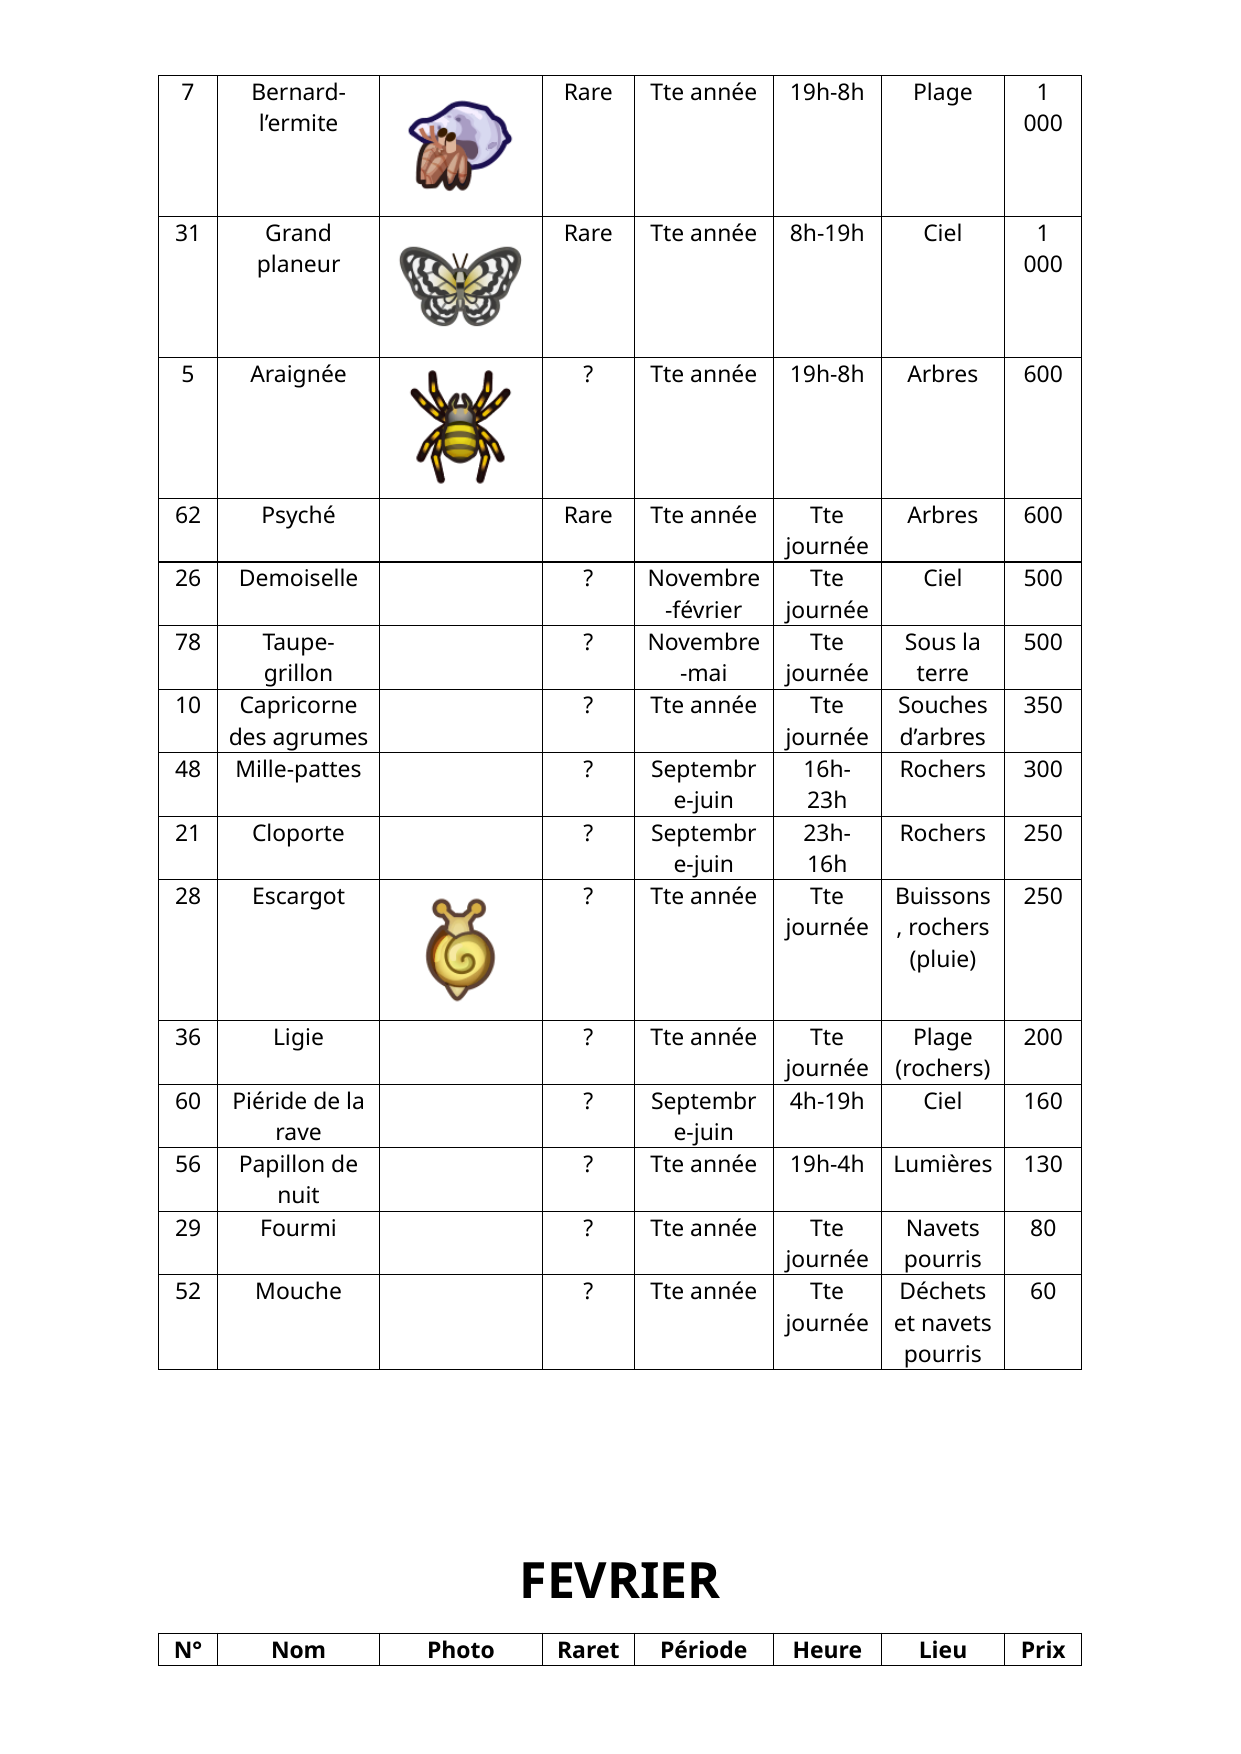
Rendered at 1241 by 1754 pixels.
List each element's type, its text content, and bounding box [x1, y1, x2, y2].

table_cell ? [543, 690, 634, 752]
table_cell 48 [159, 753, 217, 816]
table_cell Psyché [218, 499, 379, 561]
table_cell 19h-8h [774, 358, 881, 498]
table_cell ? [543, 1085, 634, 1147]
table_cell Septembre-juin [635, 817, 773, 879]
table_cell [380, 1085, 542, 1147]
table_header Période [635, 1634, 773, 1665]
table_cell Araignée [218, 358, 379, 498]
table_cell 31 [159, 217, 217, 357]
table_cell Tte journée [774, 1212, 881, 1274]
table_cell Arbres [882, 499, 1004, 561]
table_cell [380, 817, 542, 879]
table_cell [380, 217, 542, 357]
table_cell [380, 1275, 542, 1369]
table_header Photo [380, 1634, 542, 1665]
table_cell Rare [543, 76, 634, 216]
table_header Nom [218, 1634, 379, 1665]
table_cell Rochers [882, 817, 1004, 879]
table_cell ? [543, 1021, 634, 1083]
table_cell Capricorne des agrumes [218, 690, 379, 752]
table_cell Novembre-mai [635, 626, 773, 688]
table_cell Déchets et navets pourris [882, 1275, 1004, 1369]
table_cell 62 [159, 499, 217, 561]
table_cell Souches d’arbres [882, 690, 1004, 752]
table_cell Papillon de nuit [218, 1148, 379, 1211]
table_header Heure [774, 1634, 881, 1665]
table_cell Lumières [882, 1148, 1004, 1211]
table_cell 23h-16h [774, 817, 881, 879]
table_cell 600 [1005, 499, 1081, 561]
table_cell 500 [1005, 626, 1081, 688]
table_cell 130 [1005, 1148, 1081, 1211]
table_cell [380, 880, 542, 1020]
table_cell 28 [159, 880, 217, 1020]
table_cell 7 [159, 76, 217, 216]
table_header N° [159, 1634, 217, 1665]
table_cell [380, 1021, 542, 1083]
table_cell ? [543, 1275, 634, 1369]
table_cell Demoiselle [218, 563, 379, 625]
table_cell 300 [1005, 753, 1081, 816]
table_cell Ligie [218, 1021, 379, 1083]
table_cell 5 [159, 358, 217, 498]
table_cell [380, 499, 542, 561]
table_cell 52 [159, 1275, 217, 1369]
table_cell ? [543, 626, 634, 688]
table_cell Tte année [635, 1212, 773, 1274]
table_cell Tte journée [774, 563, 881, 625]
table_cell Tte journée [774, 499, 881, 561]
table_cell Mille-pattes [218, 753, 379, 816]
table_cell [380, 76, 542, 216]
table_cell Tte année [635, 217, 773, 357]
table_cell Ciel [882, 1085, 1004, 1147]
table_cell [380, 1148, 542, 1211]
table_cell 1 000 [1005, 217, 1081, 357]
table_cell Fourmi [218, 1212, 379, 1274]
table_cell Cloporte [218, 817, 379, 879]
table_header Lieu [882, 1634, 1004, 1665]
table_cell 80 [1005, 1212, 1081, 1274]
table_cell Bernard-l’ermite [218, 76, 379, 216]
table_cell Ciel [882, 217, 1004, 357]
table_cell ? [543, 1148, 634, 1211]
table_cell ? [543, 880, 634, 1020]
table_cell Plage [882, 76, 1004, 216]
table_cell ? [543, 563, 634, 625]
table_cell 200 [1005, 1021, 1081, 1083]
table_cell Tte année [635, 690, 773, 752]
table_cell [380, 753, 542, 816]
table_cell Rare [543, 217, 634, 357]
table_cell ? [543, 358, 634, 498]
table_cell Ciel [882, 563, 1004, 625]
table_cell 21 [159, 817, 217, 879]
table_cell Rochers [882, 753, 1004, 816]
table_cell Tte journée [774, 626, 881, 688]
table_cell Plage (rochers) [882, 1021, 1004, 1083]
table_cell Taupe-grillon [218, 626, 379, 688]
table_cell Novembre-février [635, 563, 773, 625]
table_cell Tte année [635, 358, 773, 498]
table_cell Tte année [635, 880, 773, 1020]
table_cell Navets pourris [882, 1212, 1004, 1274]
table_cell Tte journée [774, 690, 881, 752]
table_cell Tte journée [774, 1021, 881, 1083]
table_cell Rare [543, 499, 634, 561]
table_cell 19h-8h [774, 76, 881, 216]
table_cell Buissons, rochers (pluie) [882, 880, 1004, 1020]
table_cell 600 [1005, 358, 1081, 498]
table_cell 60 [1005, 1275, 1081, 1369]
table_cell Mouche [218, 1275, 379, 1369]
table_cell 8h-19h [774, 217, 881, 357]
table_cell Grand planeur [218, 217, 379, 357]
table_cell [380, 358, 542, 498]
table_cell Sous la terre [882, 626, 1004, 688]
table_header Raret [543, 1634, 634, 1665]
table_cell Septembre-juin [635, 753, 773, 816]
table_cell [380, 690, 542, 752]
table_cell Piéride de la rave [218, 1085, 379, 1147]
table_cell 78 [159, 626, 217, 688]
table_cell ? [543, 817, 634, 879]
table_cell 56 [159, 1148, 217, 1211]
table_cell [380, 563, 542, 625]
text FEVRIER [75, 1545, 1165, 1613]
table_cell Septembre-juin [635, 1085, 773, 1147]
table_cell 160 [1005, 1085, 1081, 1147]
table_cell Tte année [635, 1148, 773, 1211]
table_cell 26 [159, 563, 217, 625]
table_cell 500 [1005, 563, 1081, 625]
table_cell 250 [1005, 817, 1081, 879]
table_cell 16h-23h [774, 753, 881, 816]
table_cell 250 [1005, 880, 1081, 1020]
table_cell Arbres [882, 358, 1004, 498]
table_cell 36 [159, 1021, 217, 1083]
table_cell 60 [159, 1085, 217, 1147]
table_cell 10 [159, 690, 217, 752]
table_cell 350 [1005, 690, 1081, 752]
table_cell 19h-4h [774, 1148, 881, 1211]
table_cell Tte journée [774, 880, 881, 1020]
table_cell Escargot [218, 880, 379, 1020]
table_cell Tte année [635, 1275, 773, 1369]
table_cell ? [543, 753, 634, 816]
table_cell [380, 1212, 542, 1274]
table_cell Tte année [635, 499, 773, 561]
table_cell 1 000 [1005, 76, 1081, 216]
table_cell Tte année [635, 1021, 773, 1083]
table_cell [380, 626, 542, 688]
table_cell 4h-19h [774, 1085, 881, 1147]
table_header Prix [1005, 1634, 1081, 1665]
table_cell ? [543, 1212, 634, 1274]
table_cell 29 [159, 1212, 217, 1274]
table_cell Tte année [635, 76, 773, 216]
table_cell Tte journée [774, 1275, 881, 1369]
